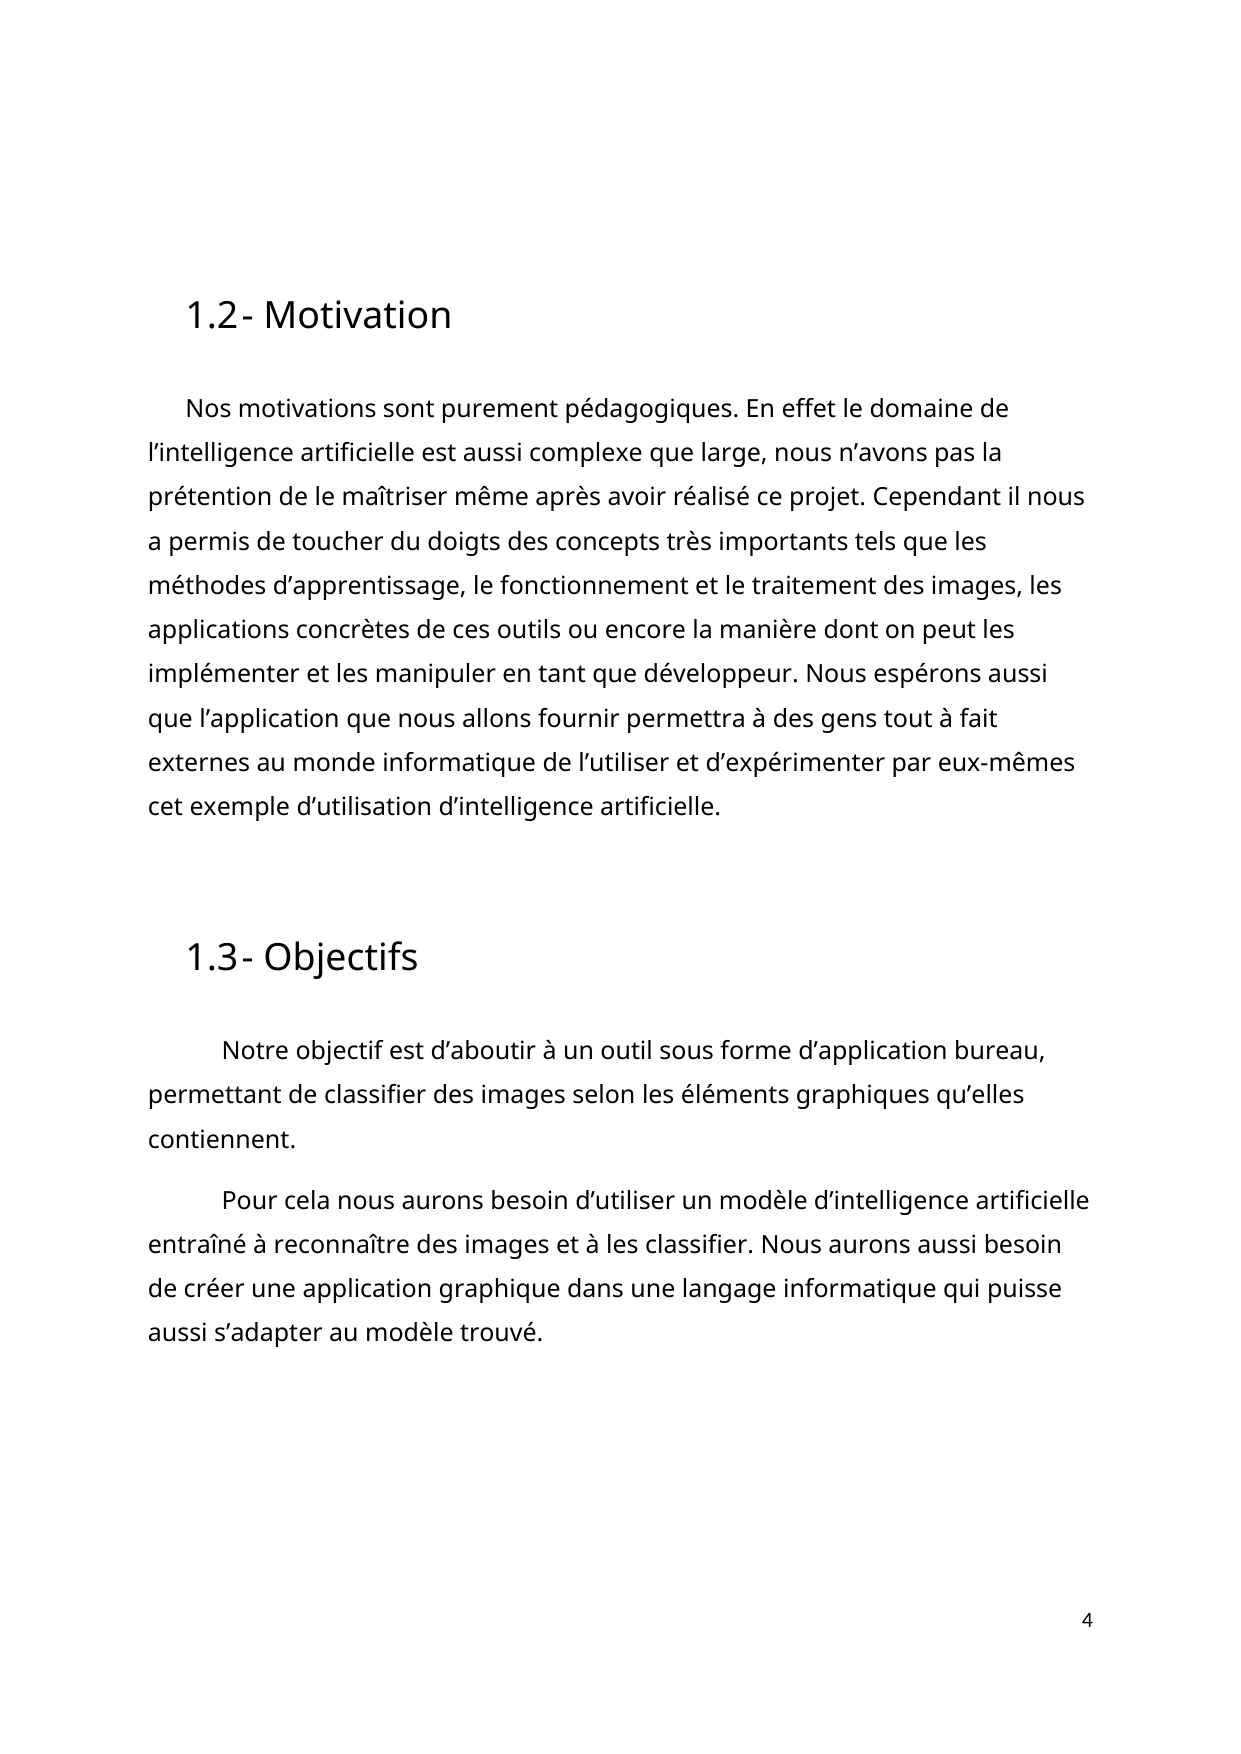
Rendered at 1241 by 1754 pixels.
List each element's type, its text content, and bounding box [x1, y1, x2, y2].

text Pour cela nous aurons besoin d’utiliser un modèle d’intelligence artificielle entraîné à reconnaître des images et à les classifier. Nous aurons aussi besoin de créer une application graphique dans une langage informatique qui puisse aussi s’adapter au modèle trouvé. [148, 1182, 1093, 1349]
text Notre objectif est d’aboutir à un outil sous forme d’application bureau, permettant de classifier des images selon les éléments graphiques qu’elles contiennent. [148, 1033, 1093, 1155]
text Nos motivations sont purement pédagogiques. En effet le domaine de l’intelligence artificielle est aussi complexe que large, nous n’avons pas la prétention de le maîtriser même après avoir réalisé ce projet. Cependant il nous a permis de toucher du doigts des concepts très importants tels que les méthodes d’apprentissage, le fonctionnement et le traitement des images, les applications concrètes de ces outils ou encore la manière dont on peut les implémenter et les manipuler en tant que développeur. Nous espérons aussi que l’application que nous allons fournir permettra à des gens tout à fait externes au monde informatique de l’utiliser et d’expérimenter par eux-mêmes cet exemple d’utilisation d’intelligence artificielle. [148, 390, 1093, 823]
list - Objectifs [185, 931, 1093, 982]
list - Motivation [185, 288, 1093, 339]
